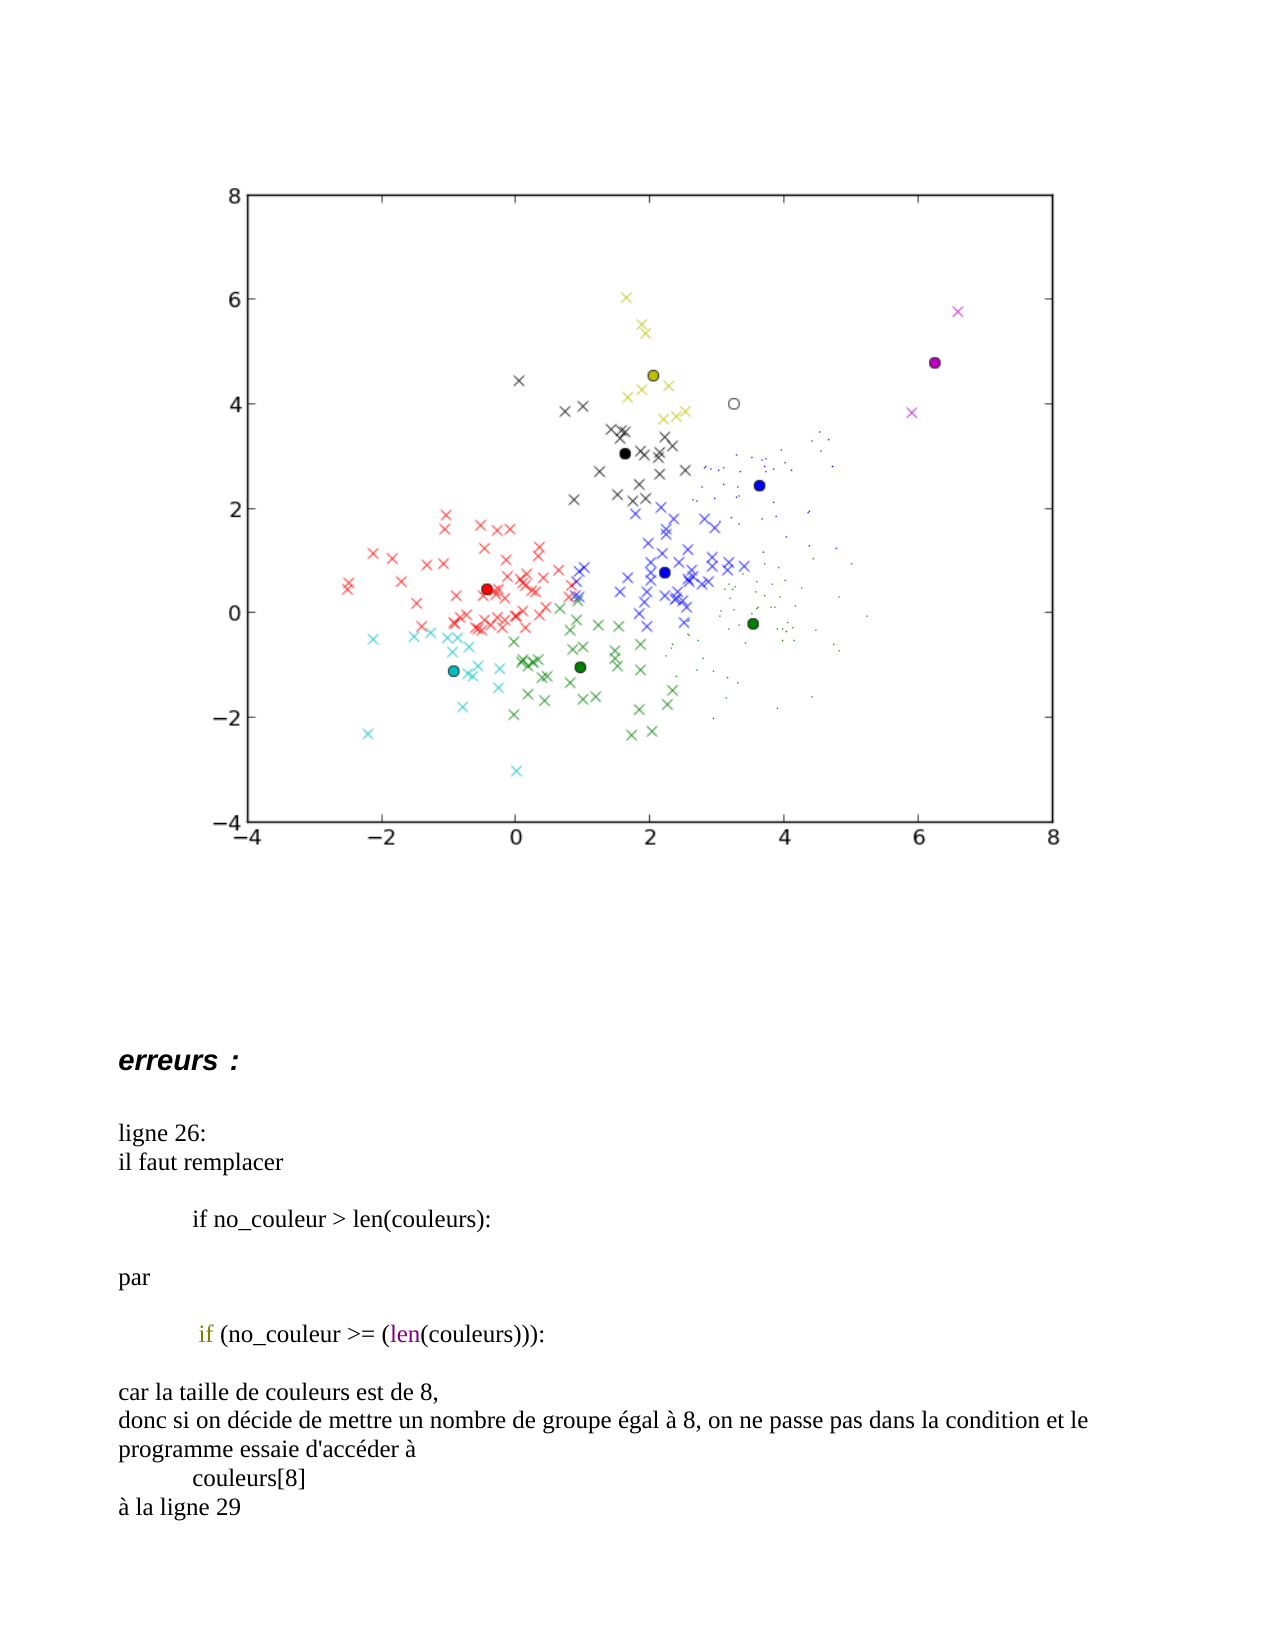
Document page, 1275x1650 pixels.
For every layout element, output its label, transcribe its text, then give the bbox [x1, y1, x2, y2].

text if (no_couleur >= (len(couleurs))): [118, 1319, 1157, 1348]
text à la ligne 29 [118, 1492, 1157, 1520]
picture [118, 118, 1157, 901]
text il faut remplacer [118, 1147, 1157, 1175]
text par [118, 1262, 1157, 1290]
text donc si on décide de mettre un nombre de groupe égal à 8, on ne passe pas dans la condition et le programme essaie d'accéder à [118, 1405, 1157, 1463]
text car la taille de couleurs est de 8, [118, 1377, 1157, 1405]
text ligne 26: [118, 1118, 1157, 1147]
text if no_couleur > len(couleurs): [118, 1204, 1157, 1233]
text couleurs[8] [118, 1463, 1157, 1492]
subtitle erreurs : [118, 1043, 1157, 1077]
